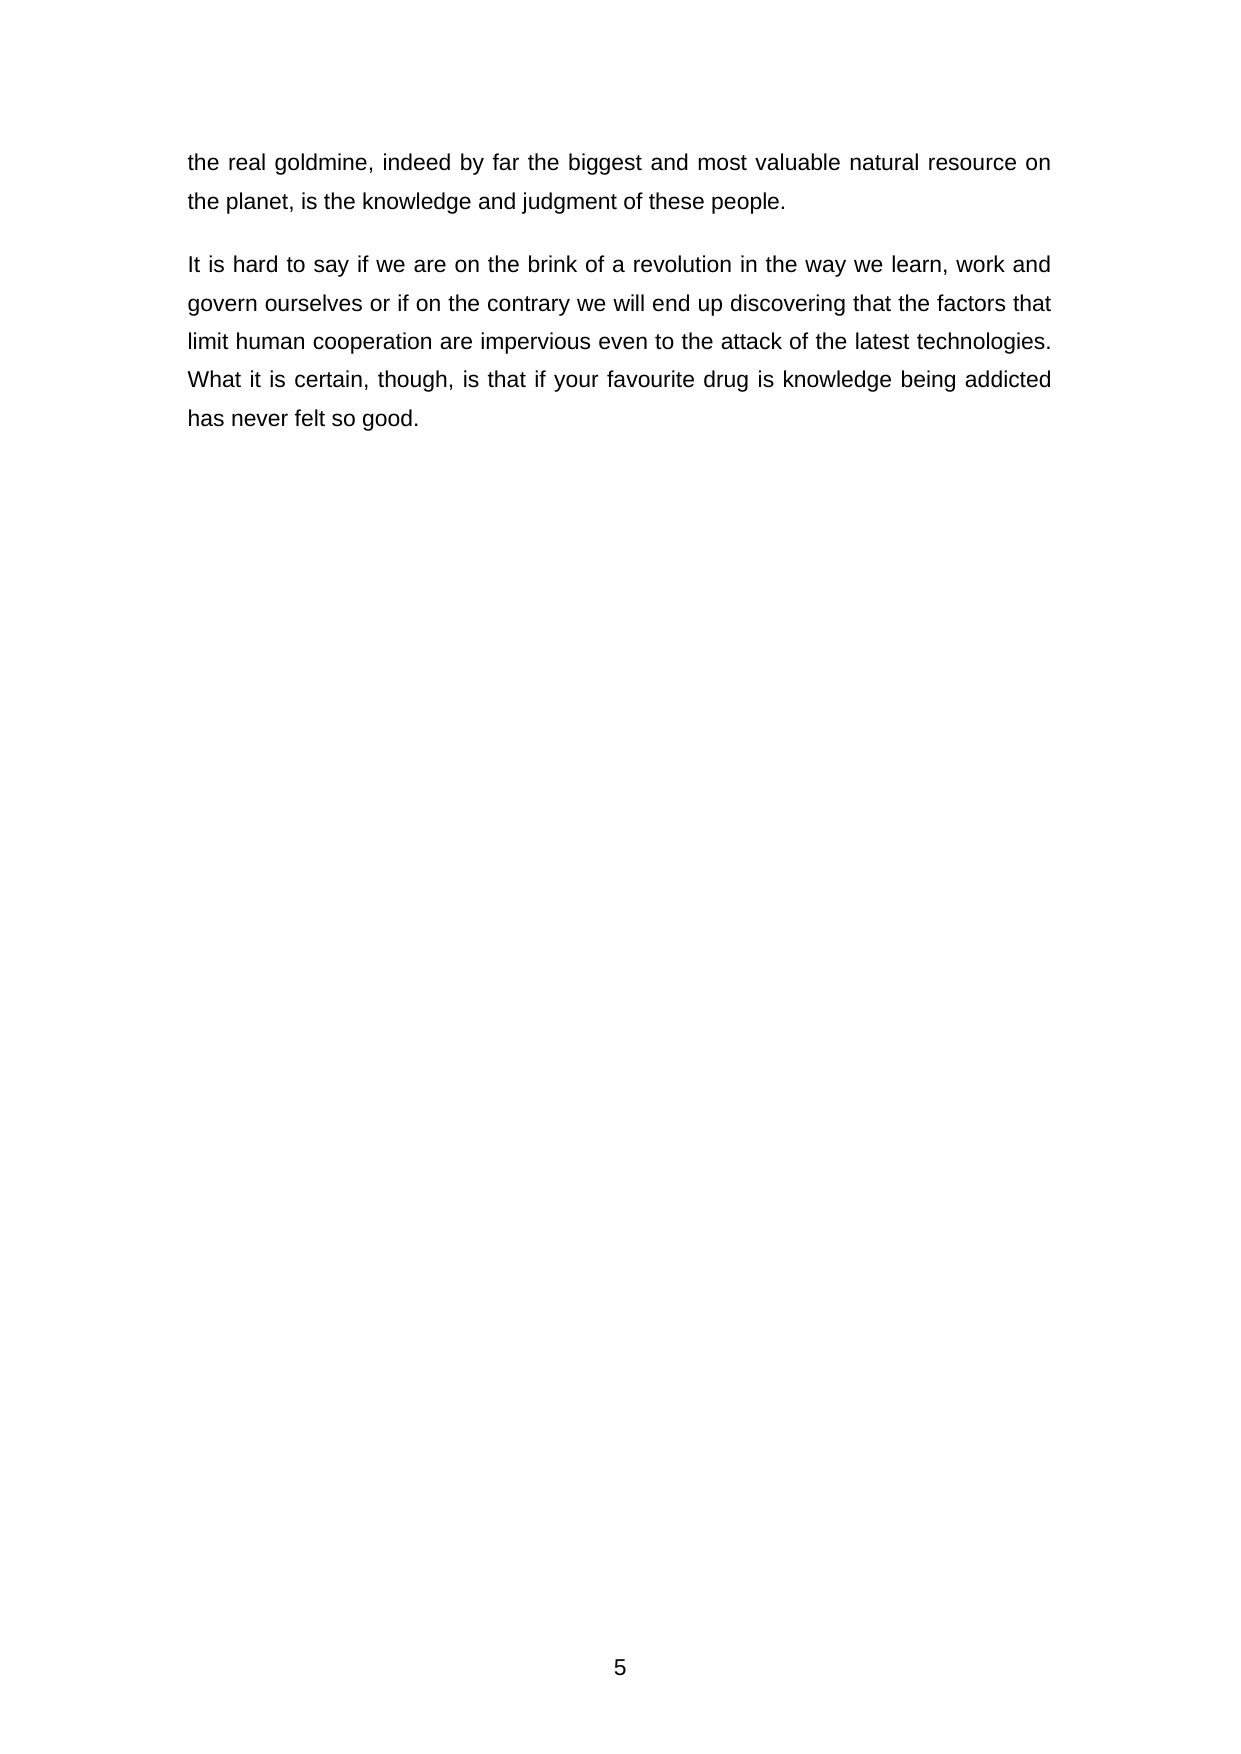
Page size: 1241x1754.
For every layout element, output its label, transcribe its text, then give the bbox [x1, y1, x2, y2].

text It is hard to say if we are on the brink of a revolution in the way we learn, work and govern ourselves or if on the contrary we will end up discovering that the factors that limit human cooperation are impervious even to the attack of the latest technologies. What it is certain, though, is that if your favourite drug is knowledge being addicted has never felt so good. [187, 252, 1053, 431]
text the real goldmine, indeed by far the biggest and most valuable natural resource on the planet, is the knowledge and judgment of these people. [187, 150, 1053, 214]
